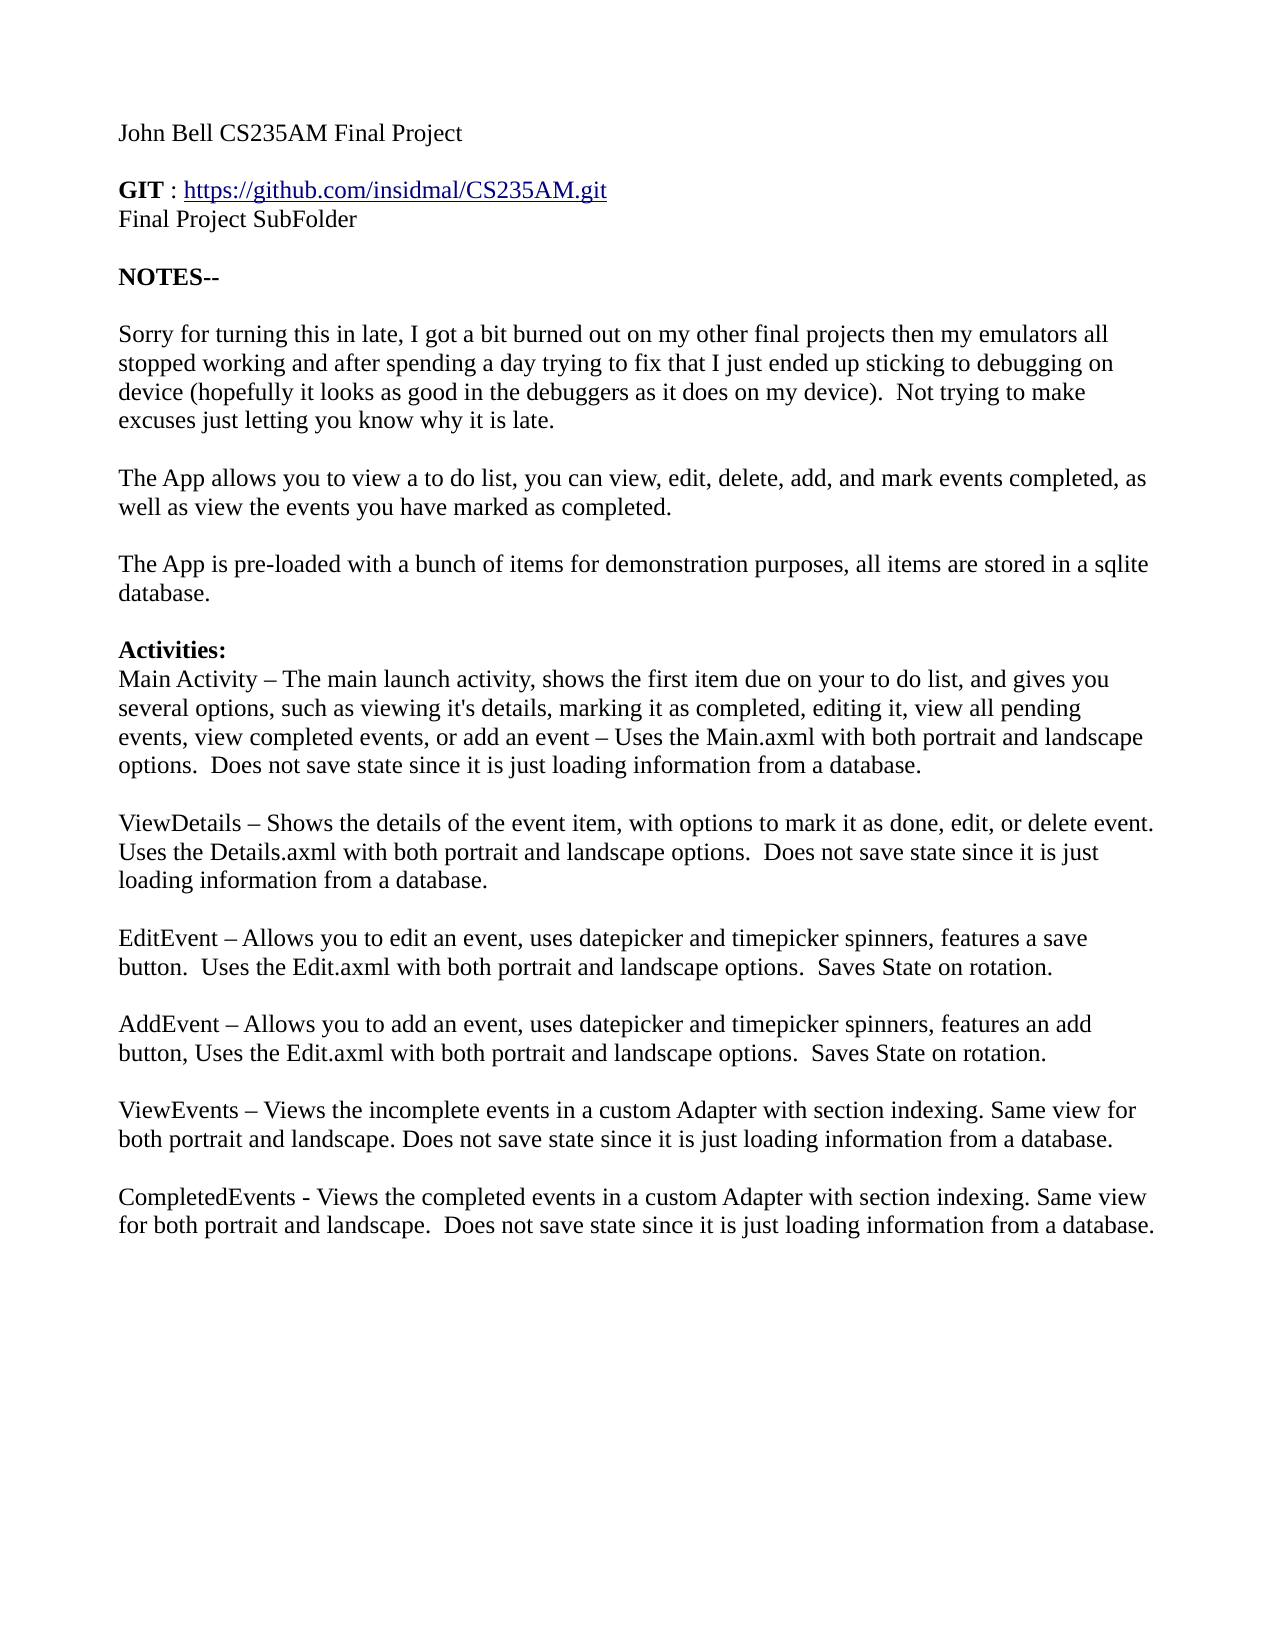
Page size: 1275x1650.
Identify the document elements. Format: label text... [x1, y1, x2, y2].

text EditEvent – Allows you to edit an event, uses datepicker and timepicker spinners, features a save button. Uses the Edit.axml with both portrait and landscape options. Saves State on rotation. [118, 923, 1157, 981]
text Activities: [118, 636, 1157, 664]
text ViewEvents – Views the incomplete events in a custom Adapter with section indexing. Same view for both portrait and landscape. Does not save state since it is just loading information from a database. [118, 1096, 1157, 1153]
text Final Project SubFolder [118, 204, 1157, 233]
text GIT : https://github.com/insidmal/CS235AM.git [118, 176, 1157, 204]
text The App is pre-loaded with a bunch of items for demonstration purposes, all items are stored in a sqlite database. [118, 549, 1157, 607]
text The App allows you to view a to do list, you can view, edit, delete, add, and mark events completed, as well as view the events you have marked as completed. [118, 463, 1157, 521]
text NOTES-- [118, 262, 1157, 291]
text AddEvent – Allows you to add an event, uses datepicker and timepicker spinners, features an add button, Uses the Edit.axml with both portrait and landscape options. Saves State on rotation. [118, 1009, 1157, 1067]
text ViewDetails – Shows the details of the event item, with options to mark it as done, edit, or delete event. Uses the Details.axml with both portrait and landscape options. Does not save state since it is just loading information from a database. [118, 808, 1157, 894]
text CompletedEvents - Views the completed events in a custom Adapter with section indexing. Same view for both portrait and landscape. Does not save state since it is just loading information from a database. [118, 1182, 1157, 1239]
text John Bell CS235AM Final Project [118, 118, 1157, 147]
text Sorry for turning this in late, I got a bit burned out on my other final projects then my emulators all stopped working and after spending a day trying to fix that I just ended up sticking to debugging on device (hopefully it looks as good in the debuggers as it does on my device). Not trying to make excuses just letting you know why it is late. [118, 319, 1157, 434]
text Main Activity – The main launch activity, shows the first item due on your to do list, and gives you several options, such as viewing it's details, marking it as completed, editing it, view all pending events, view completed events, or add an event – Uses the Main.axml with both portrait and landscape options. Does not save state since it is just loading information from a database. [118, 664, 1157, 779]
